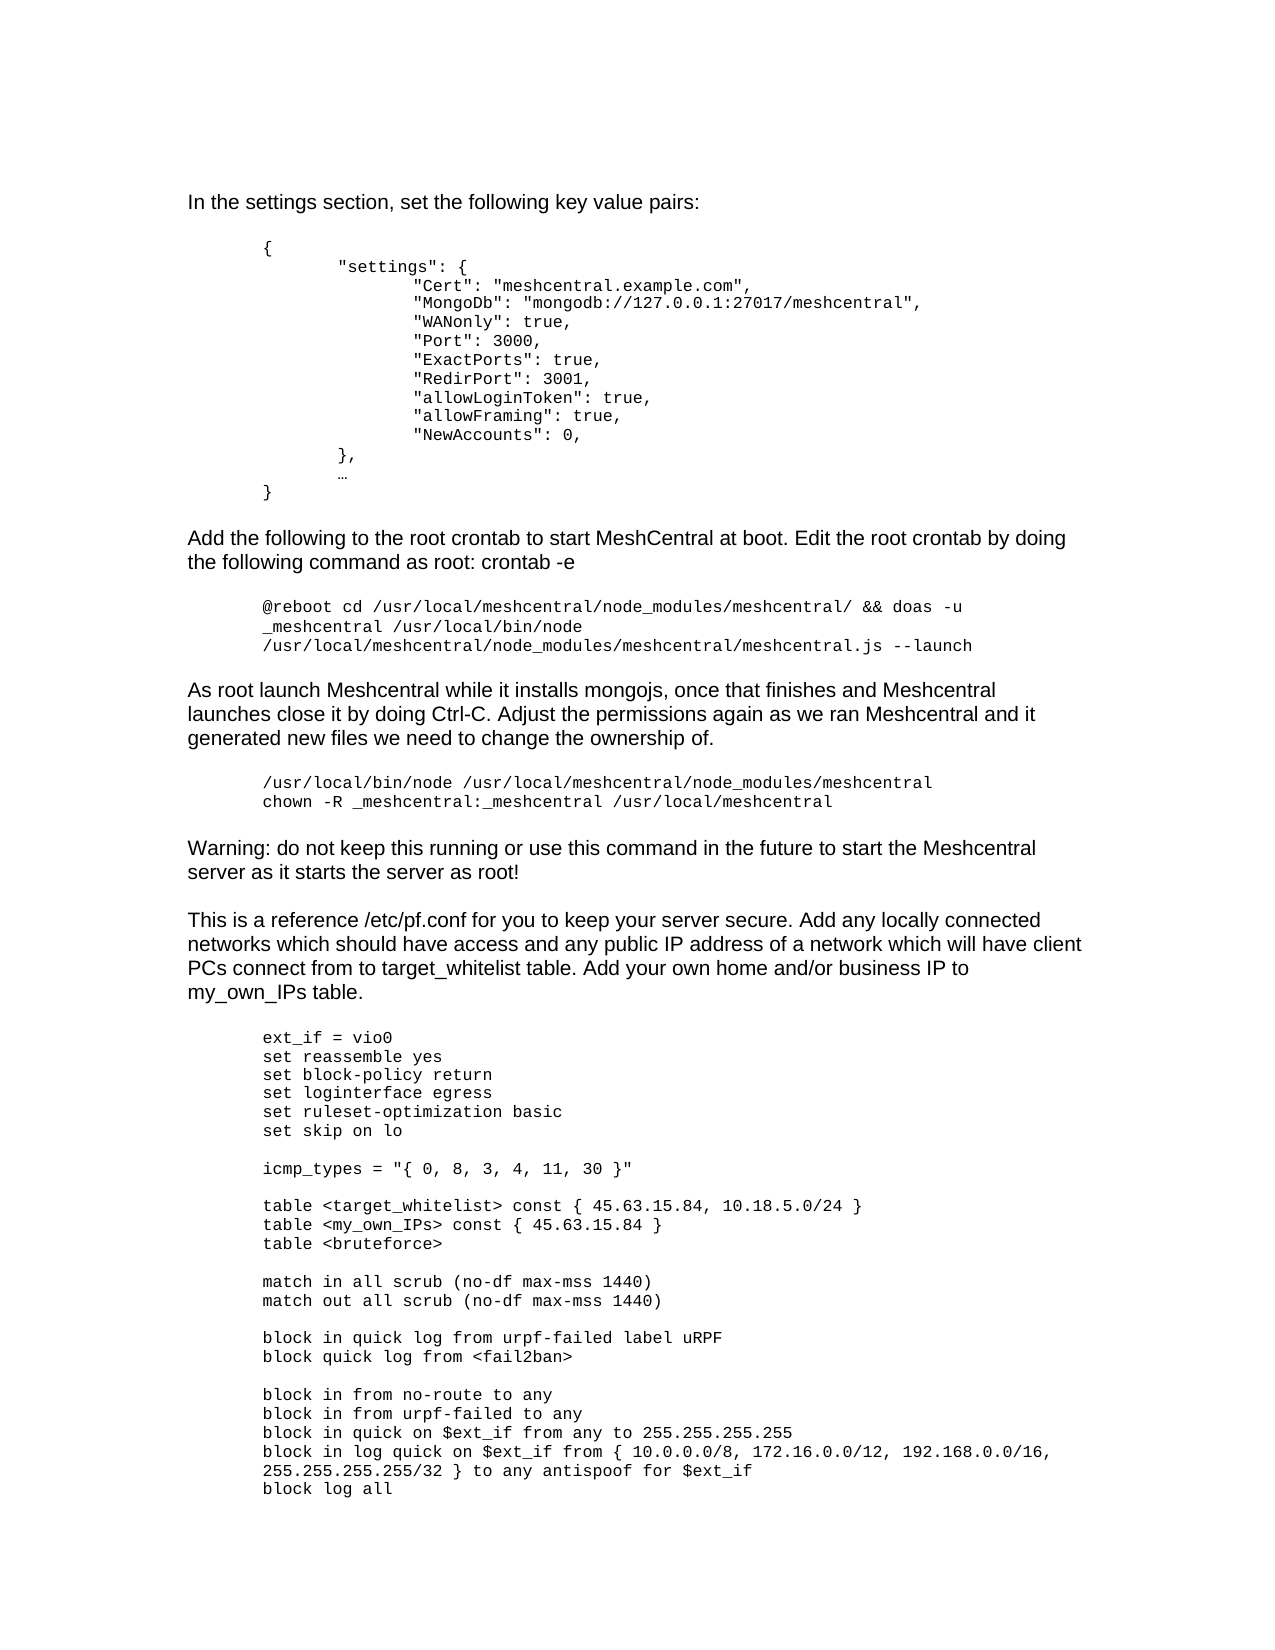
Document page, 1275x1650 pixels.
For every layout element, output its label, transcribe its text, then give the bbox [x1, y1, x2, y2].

text @reboot cd /usr/local/meshcentral/node_modules/meshcentral/ && doas -u [262, 598, 1158, 617]
text … [337, 465, 1158, 483]
text block log all [262, 1481, 1158, 1500]
text } [262, 484, 1158, 502]
text ext_if = vio0 [262, 1028, 1158, 1047]
text /usr/local/meshcentral/node_modules/meshcentral/meshcentral.js --launch [262, 636, 1158, 655]
text set reassemble yes [262, 1047, 1158, 1066]
text _meshcentral /usr/local/bin/node [262, 617, 1158, 636]
text "Port": 3000, [413, 333, 1158, 351]
text match in all scrub (no-df max-mss 1440) match out all scrub (no-df max-mss 1440) [262, 1273, 665, 1311]
text set block-policy return set loginterface egress [262, 1066, 495, 1104]
text block in from no-route to any block in from urpf-failed to any [262, 1387, 585, 1424]
text block in quick log from urpf-failed label uRPF block quick log from <fail2ban> [262, 1330, 725, 1368]
text "MongoDb": "mongodb://127.0.0.1:27017/meshcentral", "WANonly": true, [413, 295, 925, 333]
text Warning: do not keep this running or use this command in the future to start the Meshcentral server as it starts the server as root! [187, 836, 1039, 884]
text }, [337, 446, 1158, 465]
text /usr/local/bin/node /usr/local/meshcentral/node_modules/meshcentral chown -R _meshcentral:_meshcentral /usr/local/meshcentral [262, 775, 935, 812]
text { [262, 238, 1158, 257]
text block in log quick on $ext_if from { 10.0.0.0/8, 172.16.0.0/12, 192.168.0.0/16, 255.255.255.255/32 } to any antispoof for $ext_if [262, 1443, 1055, 1481]
text block in quick on $ext_if from any to 255.255.255.255 [262, 1424, 1158, 1443]
text In the settings section, set the following key value pairs: [187, 189, 1158, 213]
text As root launch Meshcentral while it installs mongojs, once that finishes and Meshcentral launches close it by doing Ctrl-C. Adjust the permissions again as we ran Meshcentral and it generated new files we need to change the ownership of. [187, 678, 1085, 750]
text This is a reference /etc/pf.conf for you to keep your server secure. Add any locally connected networks which should have access and any public IP address of a network which will have client PCs connect from to target_whitelist table. Add your own home and/or business IP to my_own_IPs table. [187, 908, 1085, 1003]
text icmp_types = "{ 0, 8, 3, 4, 11, 30 }" [262, 1160, 1158, 1179]
text Add the following to the root crontab to start MeshCentral at boot. Edit the root crontab by doing the following command as root: crontab -e [187, 526, 1070, 574]
text "settings": { [337, 257, 1158, 276]
text table <target_whitelist> const { 45.63.15.84, 10.18.5.0/24 } table <my_own_IPs> const { 45.63.15.84 } [262, 1198, 865, 1236]
text "Cert": "meshcentral.example.com", [413, 276, 1158, 295]
text set ruleset-optimization basic set skip on lo [262, 1104, 565, 1141]
text "ExactPorts": true, "RedirPort": 3001, "allowLoginToken": true, "allowFraming": true, "NewAccounts": 0, [413, 351, 655, 446]
text table <bruteforce> [262, 1236, 1158, 1254]
